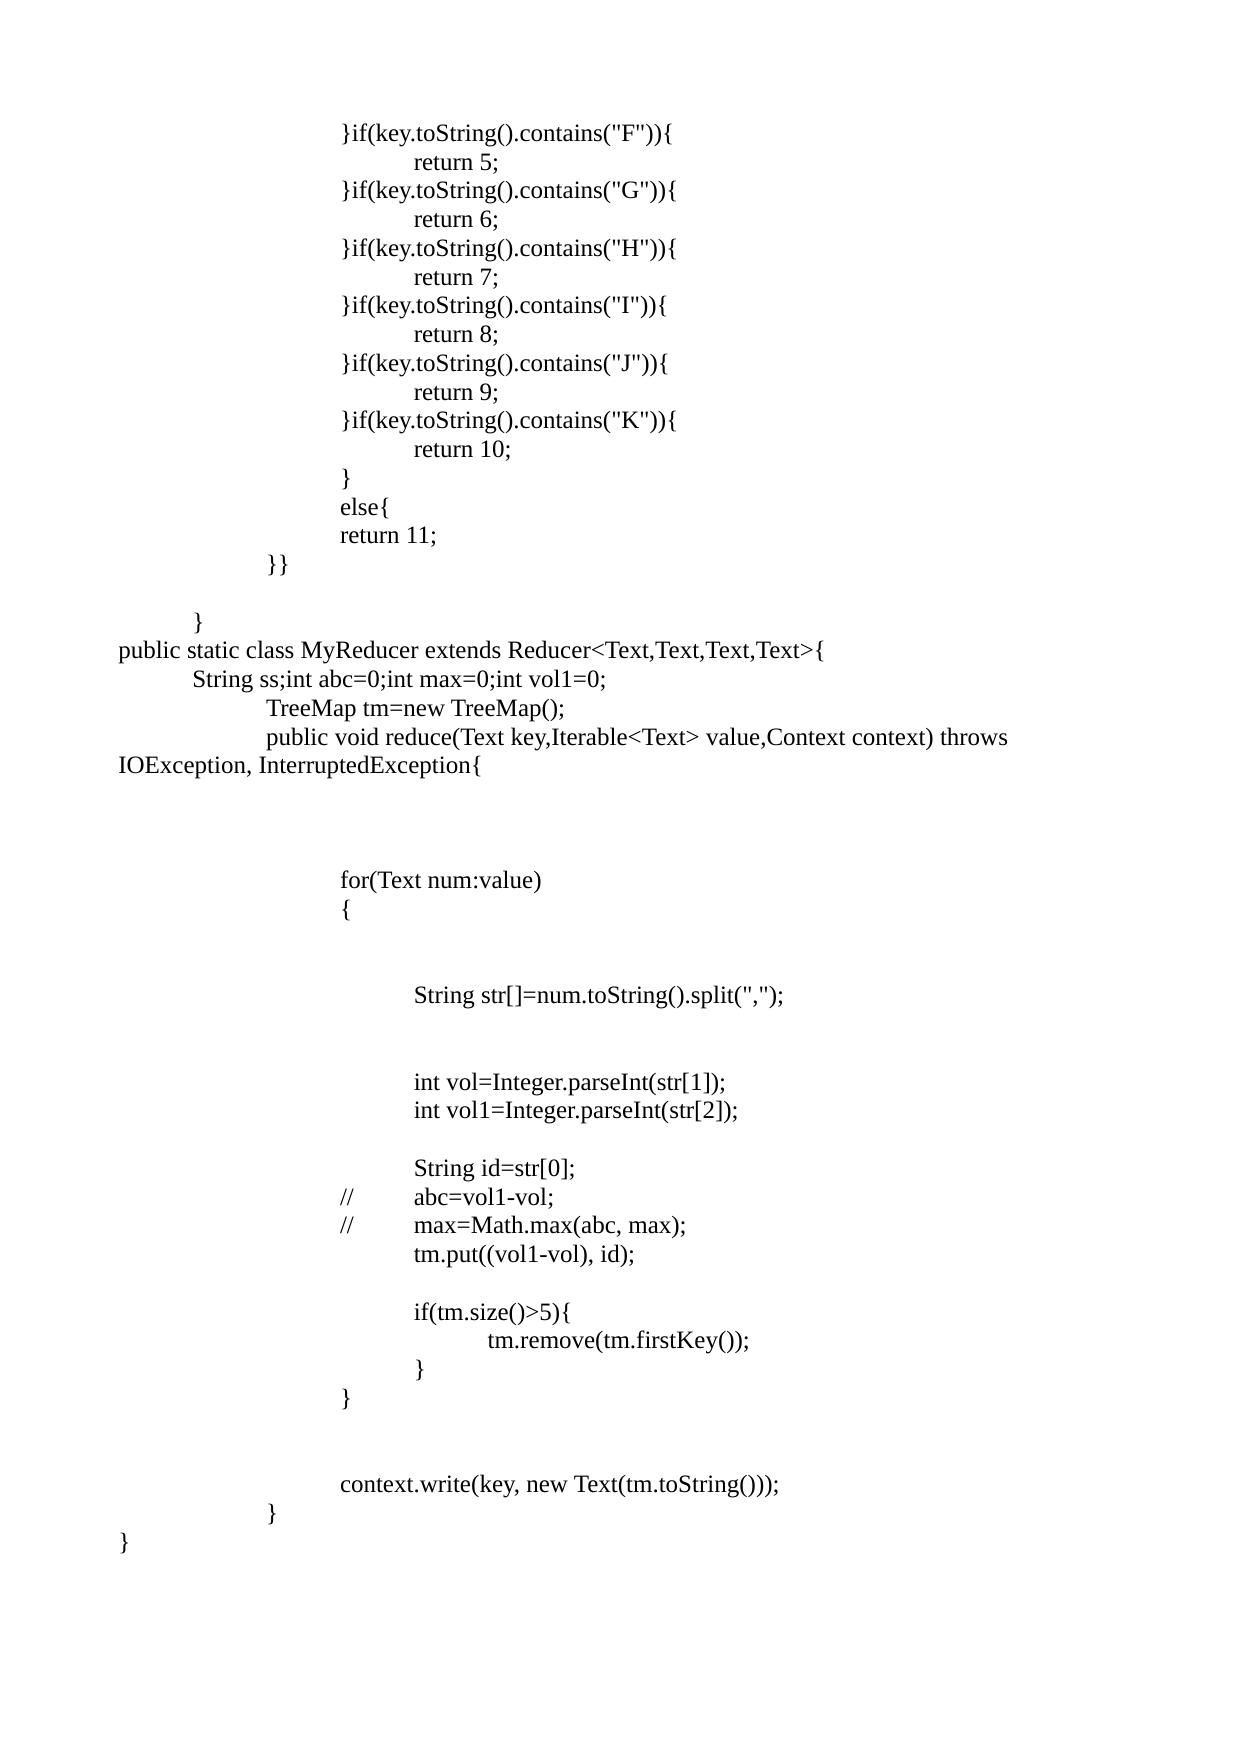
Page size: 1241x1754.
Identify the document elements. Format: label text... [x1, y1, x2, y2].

text // abc=vol1-vol; [118, 1182, 1122, 1211]
text }if(key.toString().contains("J")){ [118, 348, 1122, 377]
text return 11; [118, 521, 1122, 549]
text return 9; [118, 377, 1122, 406]
text for(Text num:value) [118, 866, 1122, 894]
text int vol1=Integer.parseInt(str[2]); [118, 1096, 1122, 1124]
text return 8; [118, 319, 1122, 348]
text } [118, 1383, 1122, 1412]
text } [118, 1498, 1122, 1527]
text context.write(key, new Text(tm.toString())); [118, 1469, 1122, 1498]
text { [118, 894, 1122, 923]
text return 10; [118, 434, 1122, 463]
text tm.remove(tm.firstKey()); [118, 1326, 1122, 1354]
text String id=str[0]; [118, 1153, 1122, 1182]
text }if(key.toString().contains("I")){ [118, 291, 1122, 319]
text } [118, 607, 1122, 636]
text public void reduce(Text key,Iterable<Text> value,Context context) throws IOException, InterruptedException{ [118, 722, 1122, 779]
text return 5; [118, 147, 1122, 176]
text if(tm.size()>5){ [118, 1297, 1122, 1326]
text public static class MyReducer extends Reducer<Text,Text,Text,Text>{ [118, 636, 1122, 664]
text else{ [118, 492, 1122, 521]
text }if(key.toString().contains("G")){ [118, 176, 1122, 204]
text } [118, 1527, 1122, 1556]
text return 7; [118, 262, 1122, 291]
text } [118, 463, 1122, 492]
text String ss;int abc=0;int max=0;int vol1=0; [118, 664, 1122, 693]
text // max=Math.max(abc, max); [118, 1211, 1122, 1239]
text tm.put((vol1-vol), id); [118, 1239, 1122, 1268]
text }} [118, 549, 1122, 578]
text }if(key.toString().contains("F")){ [118, 118, 1122, 147]
text String str[]=num.toString().split(","); [118, 981, 1122, 1009]
text int vol=Integer.parseInt(str[1]); [118, 1067, 1122, 1096]
text }if(key.toString().contains("K")){ [118, 406, 1122, 434]
text return 6; [118, 204, 1122, 233]
text TreeMap tm=new TreeMap(); [118, 693, 1122, 722]
text }if(key.toString().contains("H")){ [118, 233, 1122, 262]
text } [118, 1354, 1122, 1383]
